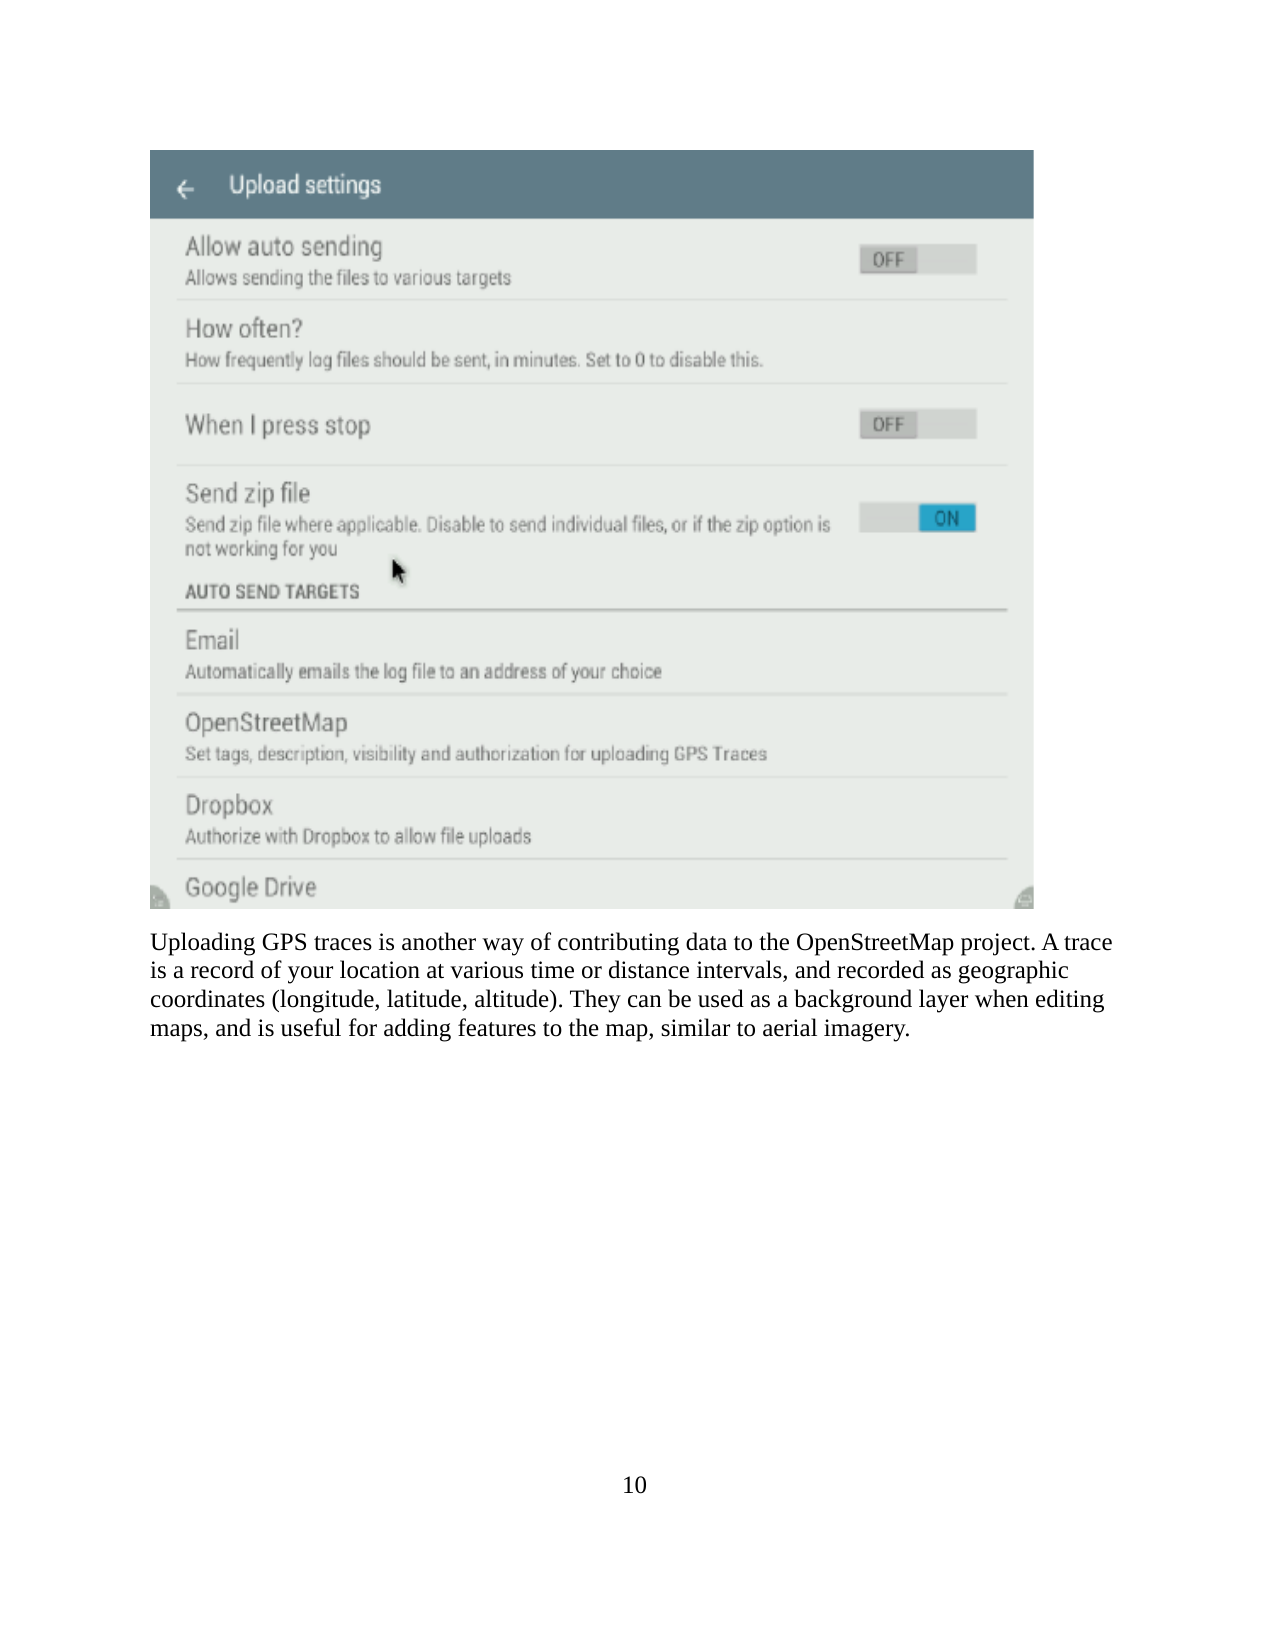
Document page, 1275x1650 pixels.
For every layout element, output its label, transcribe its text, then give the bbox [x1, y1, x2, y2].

picture [150, 150, 1034, 909]
text Uploading GPS traces is another way of contributing data to the OpenStreetMap project. A trace is a record of your location at various time or distance intervals, and recorded as geographic coordinates (longitude, latitude, altitude). They can be used as a background layer when editing maps, and is useful for adding features to the map, similar to aerial imagery. [150, 927, 1125, 1042]
